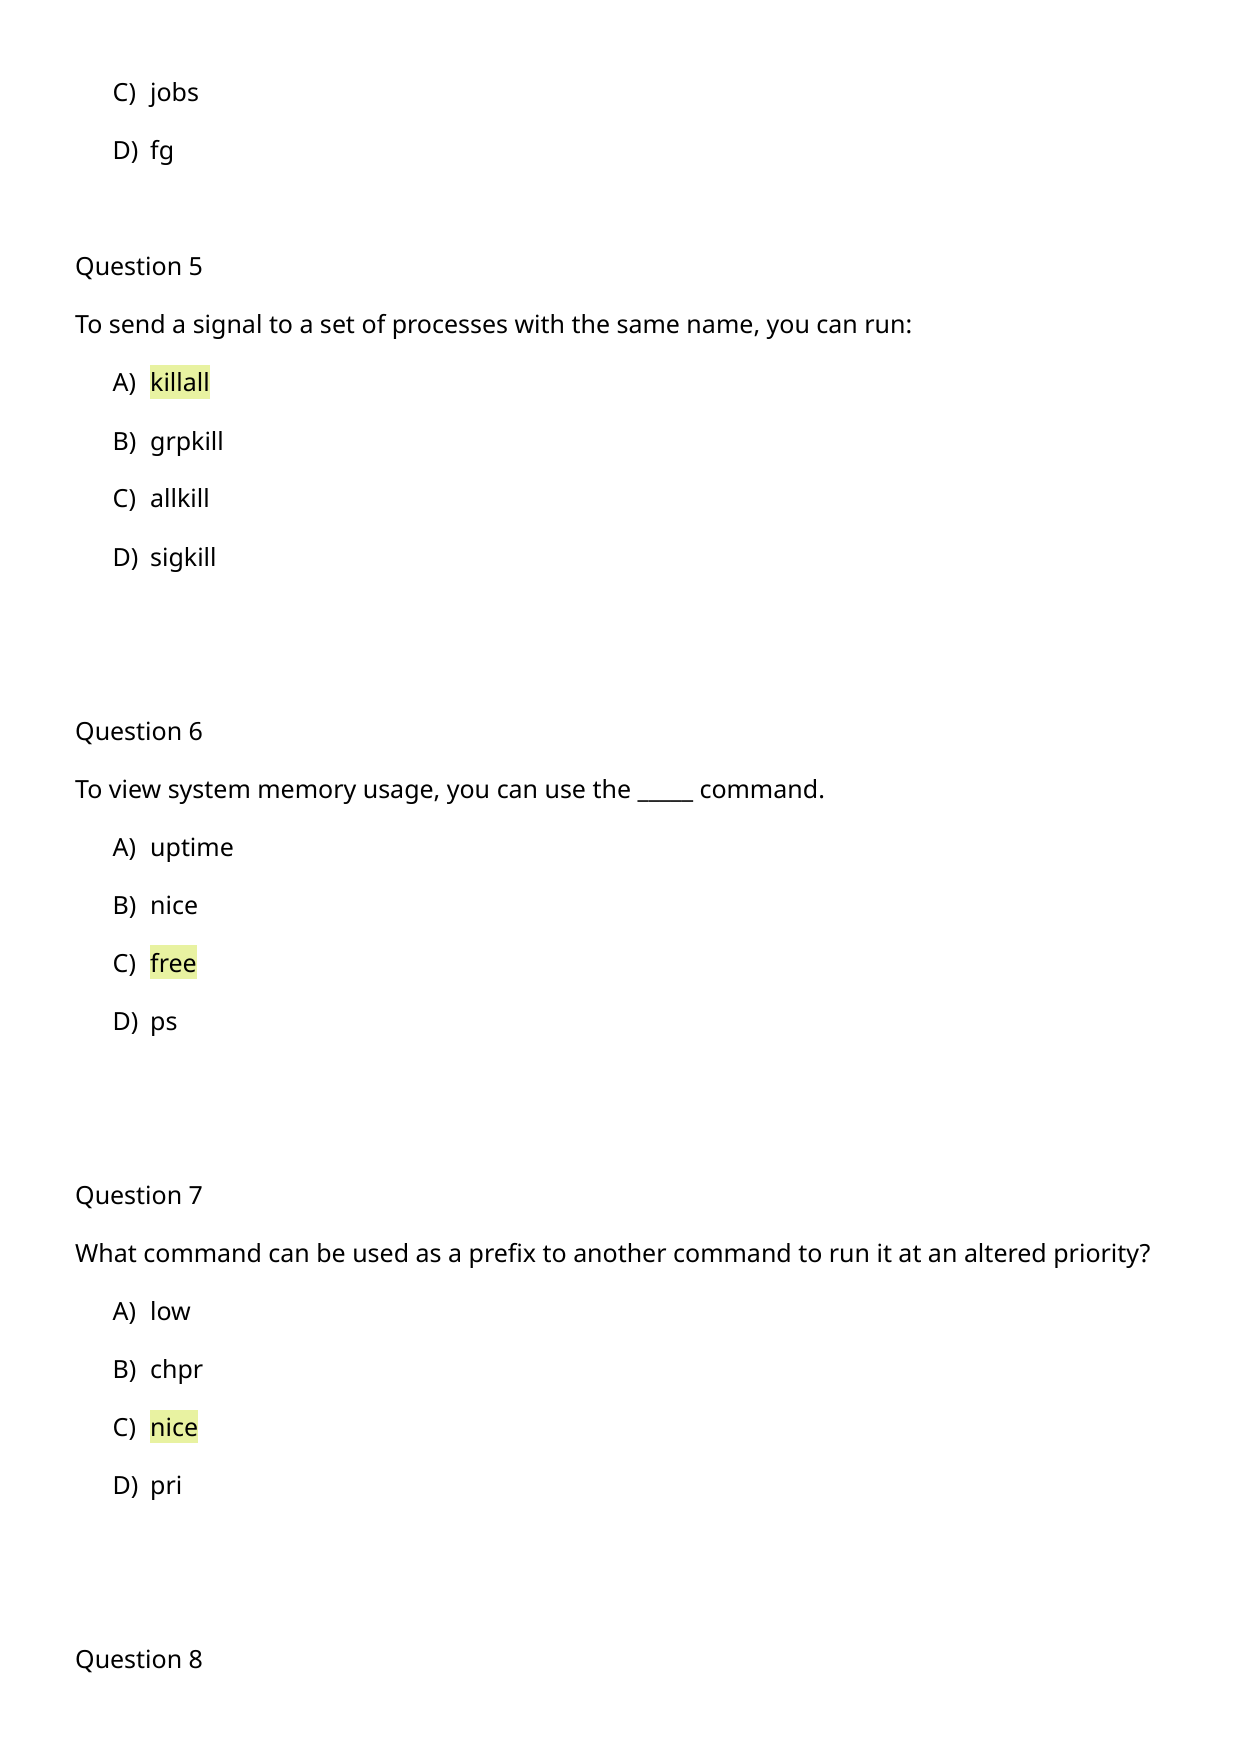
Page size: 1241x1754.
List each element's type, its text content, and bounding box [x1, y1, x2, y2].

text To view system memory usage, you can use the _____ command. [75, 771, 1165, 805]
text Question 5 [75, 249, 1165, 283]
list free [112, 945, 1165, 979]
text What command can be used as a prefix to another command to run it at an altered priority? [75, 1235, 1165, 1269]
list sigkill [112, 539, 1165, 573]
text Question 7 [75, 1177, 1165, 1211]
list fg [112, 133, 1165, 167]
text Question 6 [75, 713, 1165, 747]
list nice [112, 887, 1165, 921]
list allkill [112, 481, 1165, 515]
list nice [112, 1409, 1165, 1443]
text Question 8 [75, 1642, 1165, 1676]
list uptime [112, 829, 1165, 863]
list pri [112, 1467, 1165, 1502]
text To send a signal to a set of processes with the same name, you can run: [75, 307, 1165, 341]
list jobs [112, 75, 1165, 109]
list ps [112, 1003, 1165, 1037]
list killall [112, 365, 1165, 399]
list chpr [112, 1351, 1165, 1386]
list low [112, 1293, 1165, 1327]
list grpkill [112, 423, 1165, 457]
